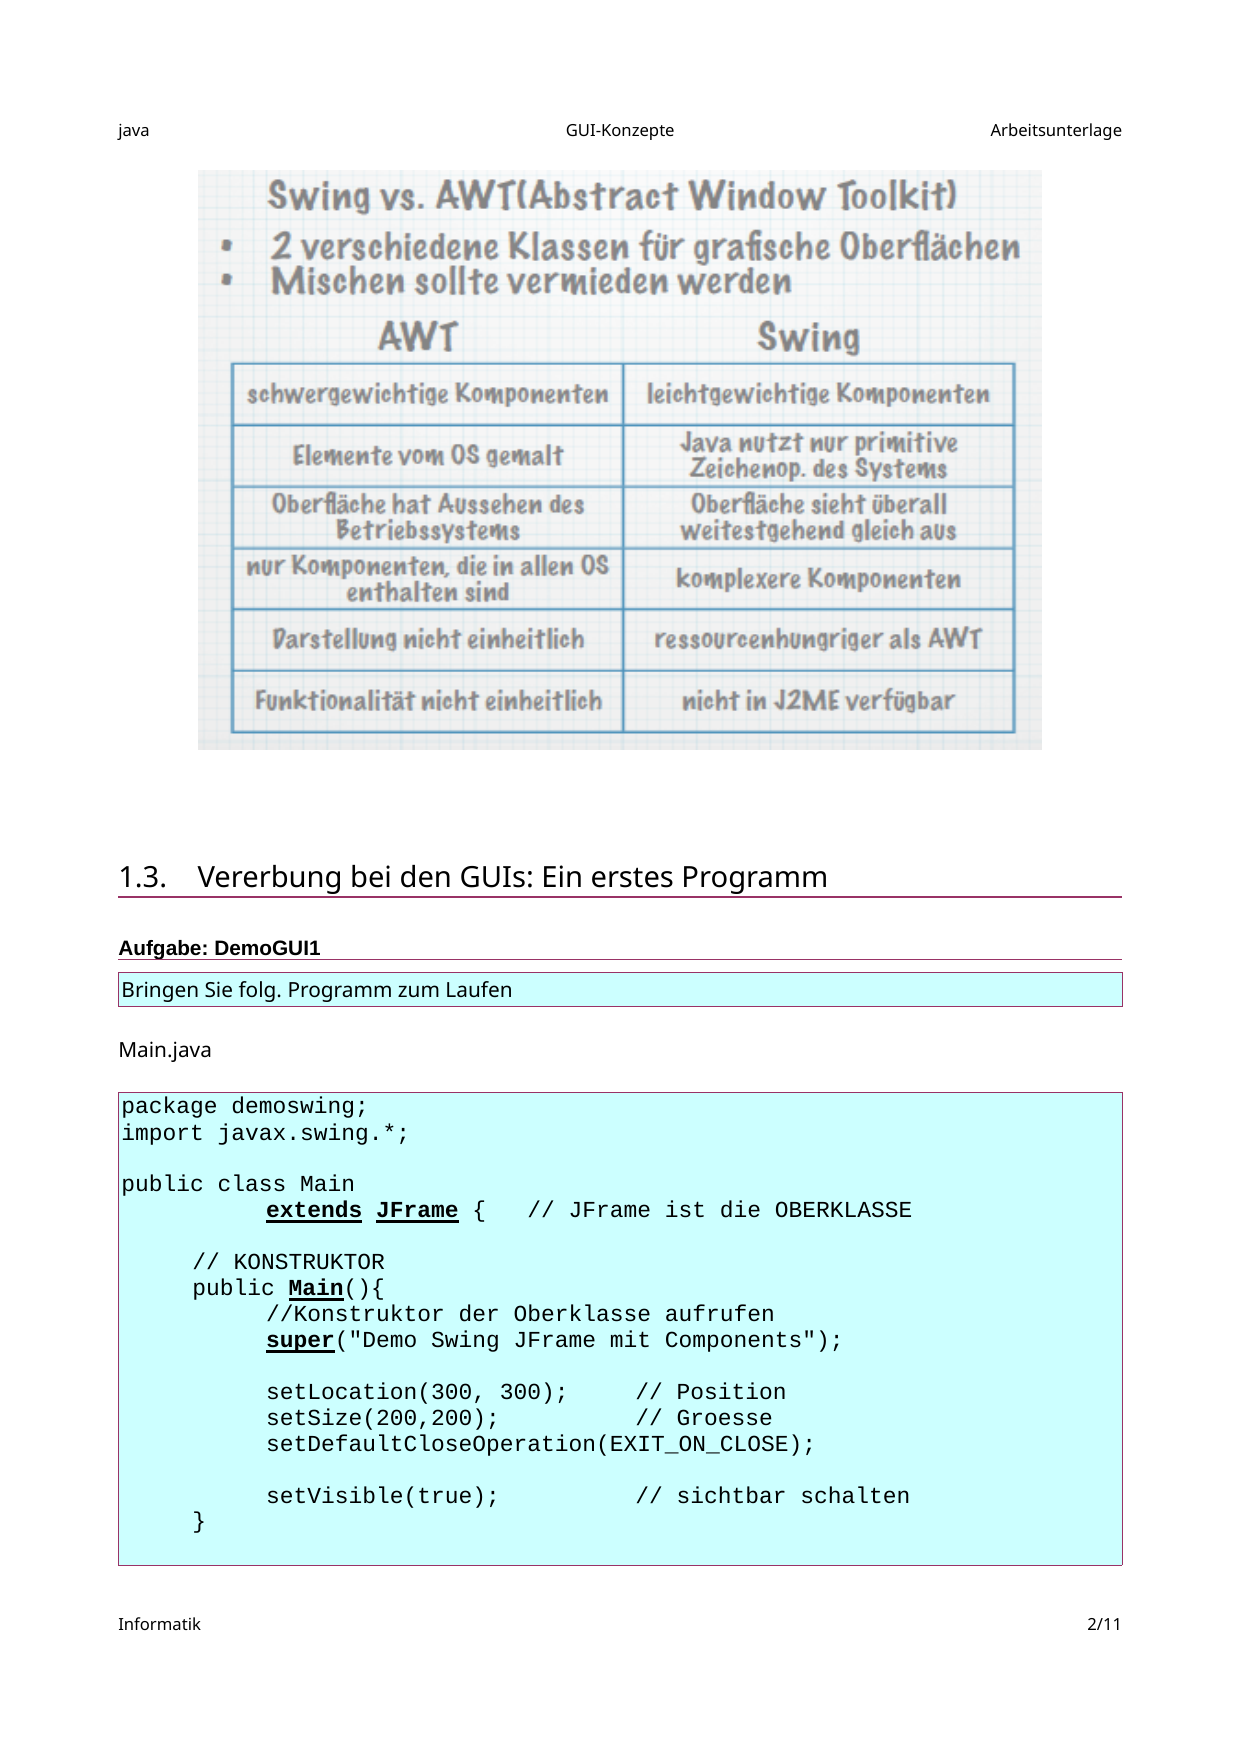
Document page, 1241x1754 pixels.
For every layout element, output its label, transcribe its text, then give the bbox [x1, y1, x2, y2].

text Aufgabe: DemoGUI1 [118, 936, 1122, 959]
text public class Main [119, 1170, 1122, 1196]
text super("Demo Swing JFrame mit Components"); [119, 1325, 1122, 1351]
text setLocation(300, 300); // Position [119, 1377, 1122, 1403]
text Main.java [118, 1035, 1122, 1063]
subtitle Vererbung bei den GUIs: Ein erstes Programm [118, 856, 1122, 896]
text public Main(){ [119, 1273, 1122, 1299]
text Bringen Sie folg. Programm zum Laufen [119, 973, 1122, 1006]
text setVisible(true); // sichtbar schalten [119, 1481, 1122, 1507]
text //Konstruktor der Oberklasse aufrufen [119, 1299, 1122, 1325]
text extends JFrame { // JFrame ist die OBERKLASSE [119, 1196, 1122, 1222]
text import javax.swing.*; [119, 1118, 1122, 1144]
text // KONSTRUKTOR [119, 1247, 1122, 1273]
picture [198, 170, 1042, 750]
text } [119, 1507, 1122, 1533]
text package demoswing; [119, 1093, 1122, 1118]
text setDefaultCloseOperation(EXIT_ON_CLOSE); [119, 1429, 1122, 1455]
text setSize(200,200); // Groesse [119, 1403, 1122, 1429]
